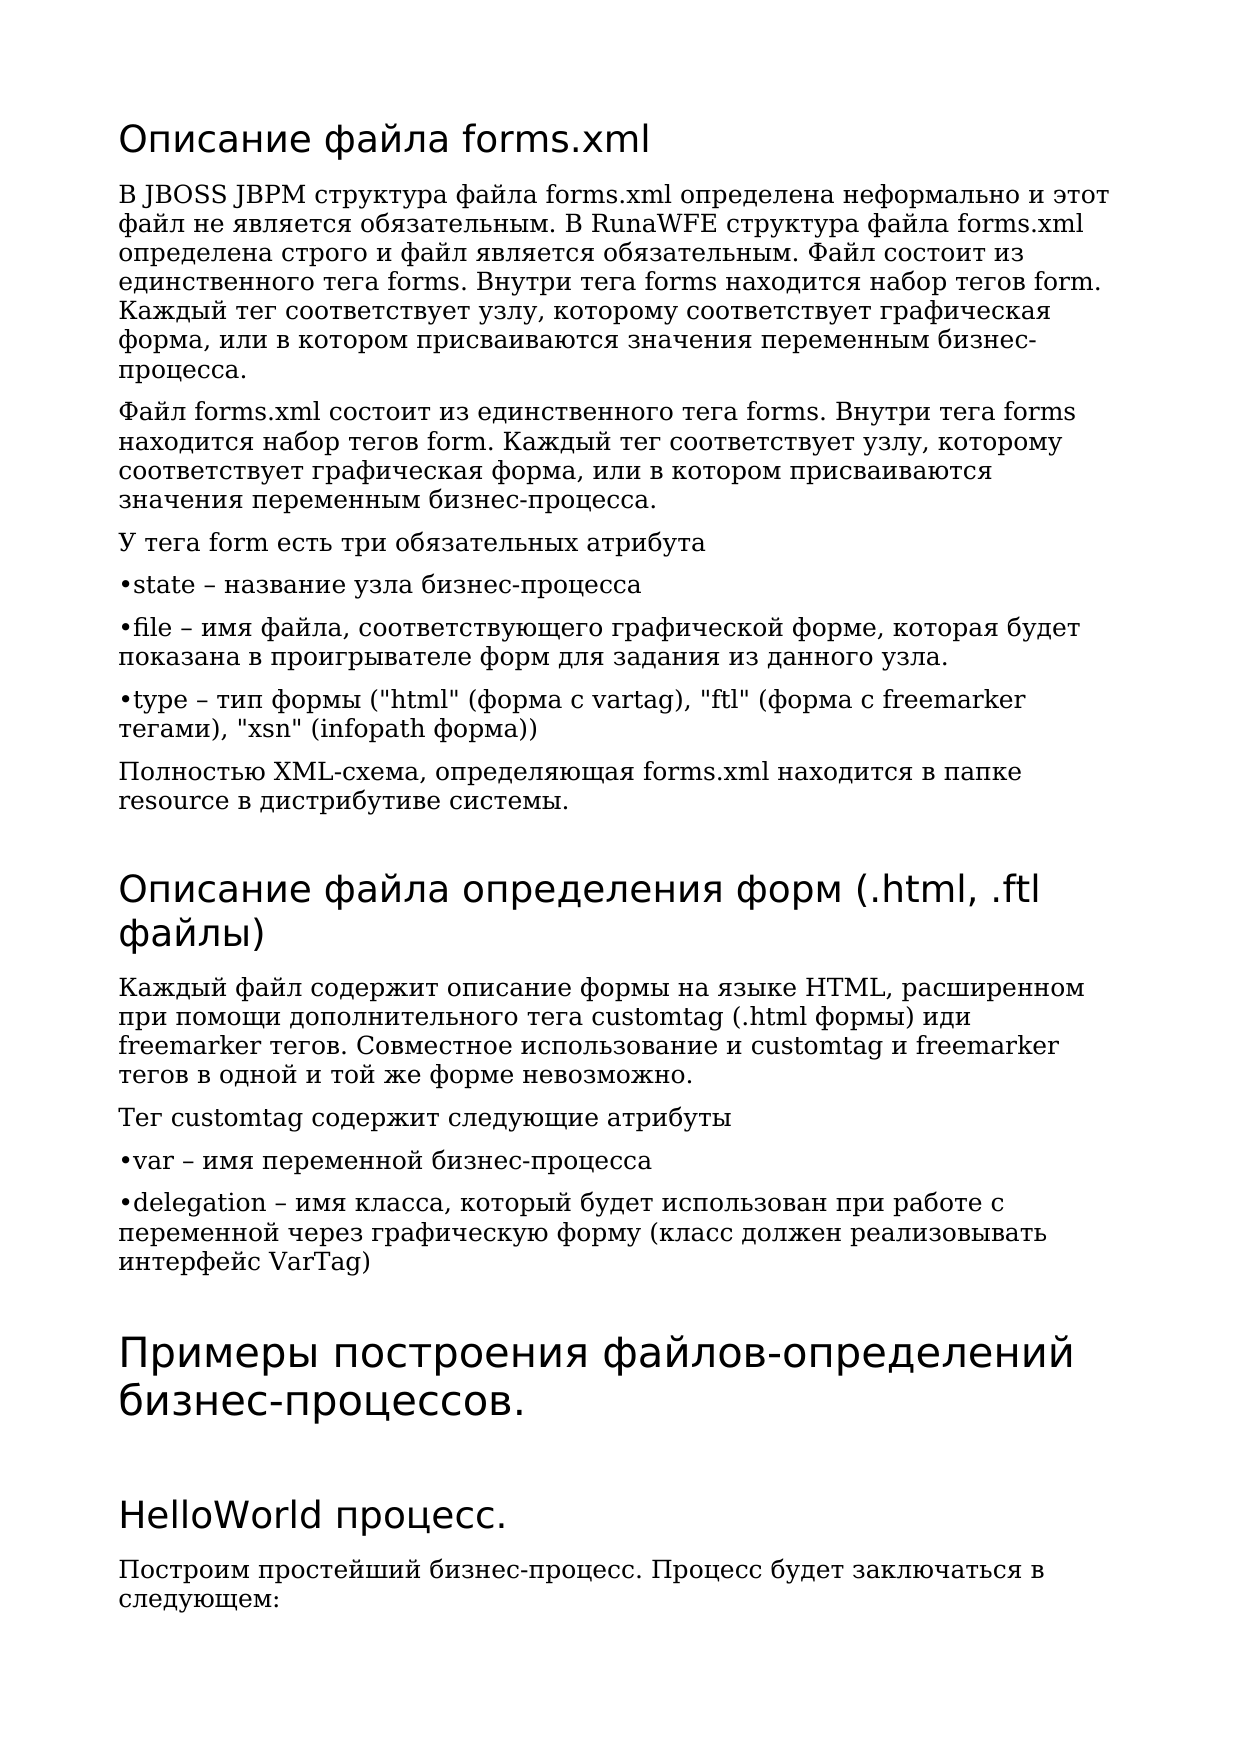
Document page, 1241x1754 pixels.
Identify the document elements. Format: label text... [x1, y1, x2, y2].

list file – имя файла, соответствующего графической форме, которая будет показана в проигрывателе форм для задания из данного узла. [118, 613, 1122, 671]
text Каждый файл содержит описание формы на языке HTML, расширенном при помощи дополнительного тега customtag (.html формы) иди freemarker тегов. Совместное использование и customtag и freemarker тегов в одной и той же форме невозможно. [118, 973, 1122, 1090]
text В JBOSS JBPM структура файла forms.xml определена неформально и этот файл не является обязательным. В RunaWFE структура файла forms.xml определена строго и файл является обязательным. Файл состоит из единственного тега forms. Внутри тега forms находится набор тегов form. Каждый тег соответствует узлу, которому соответствует графическая форма, или в котором присваиваются значения переменным бизнес-процесса. [118, 180, 1122, 384]
list type – тип формы ("html" (форма с vartag), "ftl" (форма с freemarker тегами), "xsn" (infopath форма)) [118, 685, 1122, 743]
text Тег customtag содержит следующие атрибуты [118, 1103, 1122, 1132]
text Полностью XML-схема, определяющая forms.xml находится в папке resource в дистрибутиве системы. [118, 757, 1122, 815]
list delegation – имя класса, который будет использован при работе с переменной через графическую форму (класс должен реализовывать интерфейс VarTag) [118, 1189, 1122, 1276]
subtitle Примеры построения файлов-определений бизнес-процессов. [118, 1329, 1122, 1426]
text Построим простейший бизнес-процесс. Процесс будет заключаться в следующем: [118, 1555, 1122, 1613]
subtitle Описание файла определения форм (.html, .ftl файлы) [118, 868, 1122, 955]
list state – название узла бизнес-процесса [118, 570, 1122, 599]
subtitle Описание файла forms.xml [118, 118, 1122, 162]
text У тега form есть три обязательных атрибута [118, 528, 1122, 557]
list var – имя переменной бизнес-процесса [118, 1146, 1122, 1175]
subtitle HelloWorld процесс. [118, 1493, 1122, 1537]
text Файл forms.xml состоит из единственного тега forms. Внутри тега forms находится набор тегов form. Каждый тег соответствует узлу, которому соответствует графическая форма, или в котором присваиваются значения переменным бизнес-процесса. [118, 397, 1122, 514]
